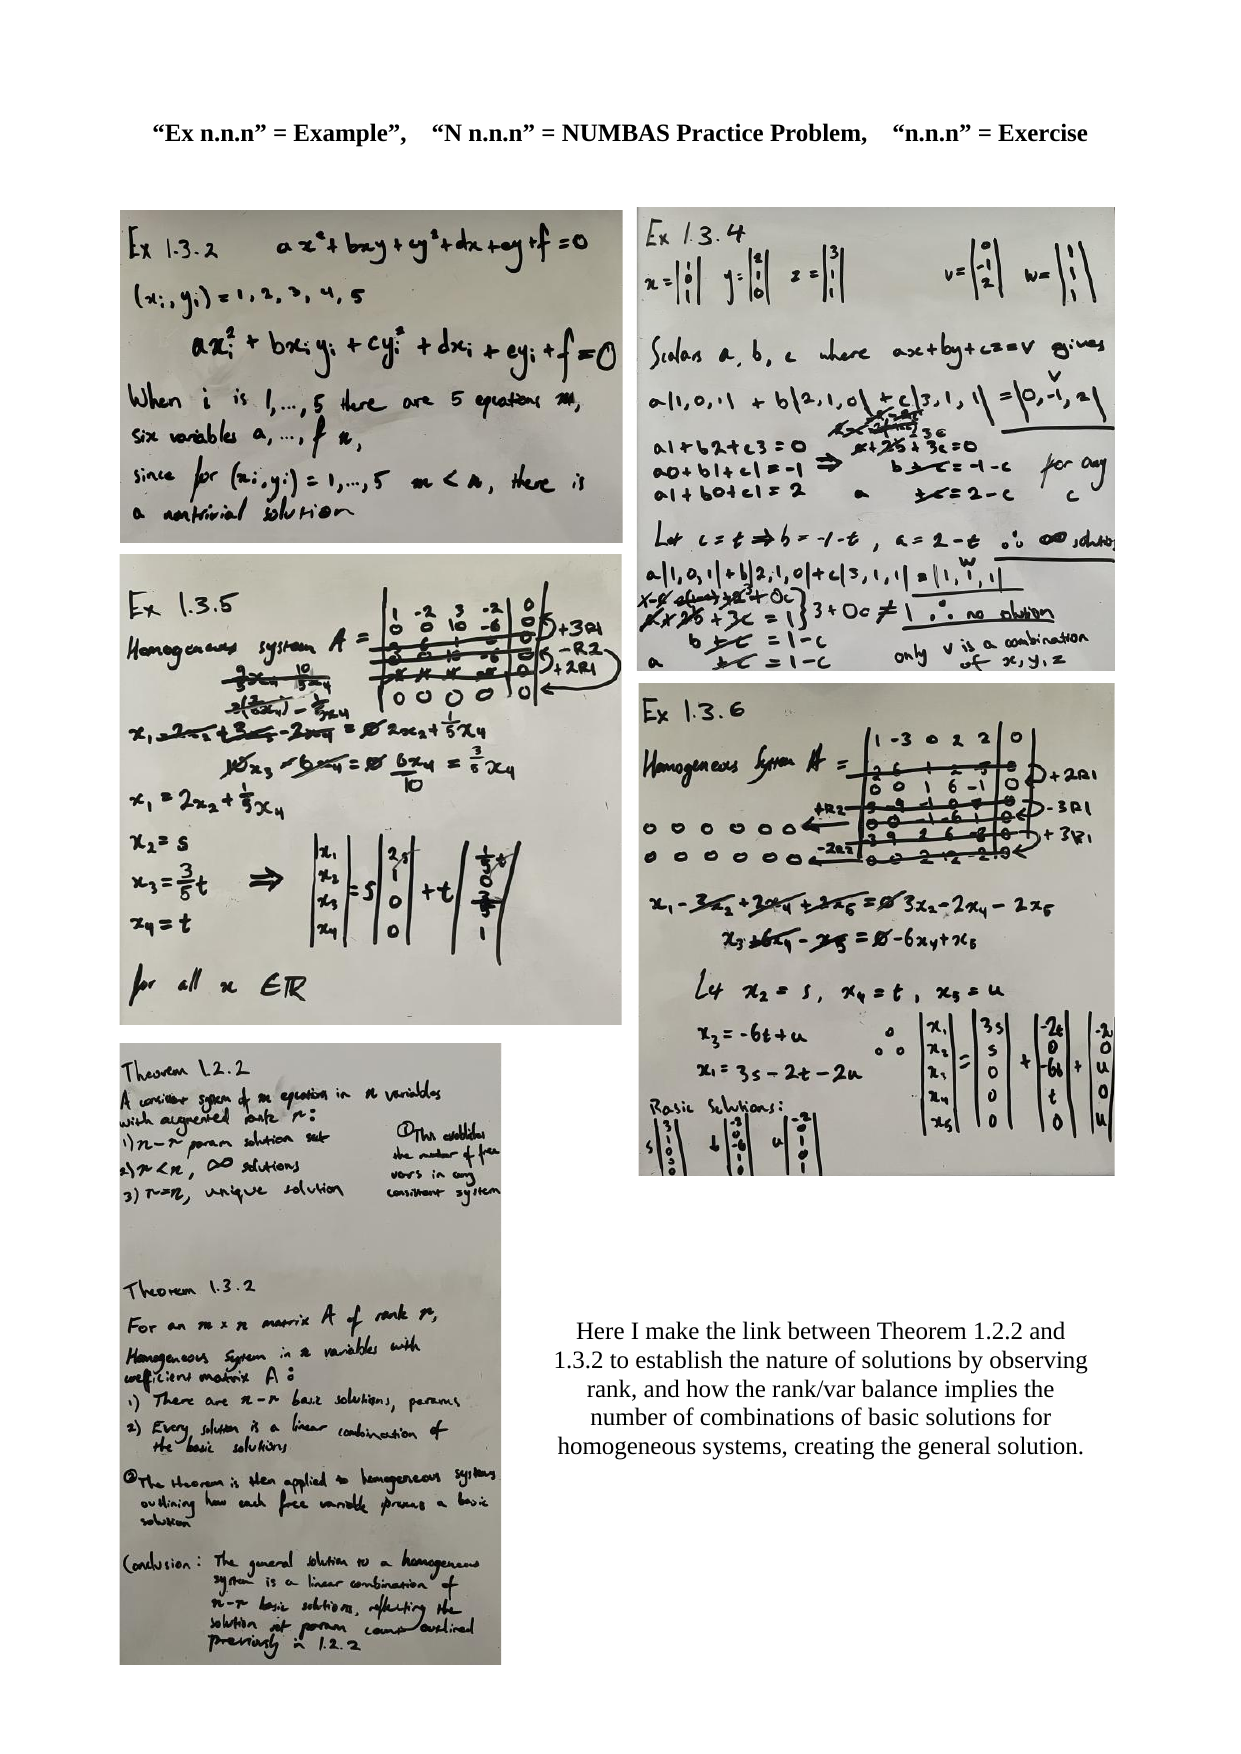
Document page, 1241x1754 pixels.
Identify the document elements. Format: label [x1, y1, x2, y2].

picture [636, 207, 1115, 671]
picture [120, 210, 623, 543]
picture [119, 554, 622, 1025]
picture [119, 1043, 502, 1665]
picture [638, 683, 1115, 1176]
